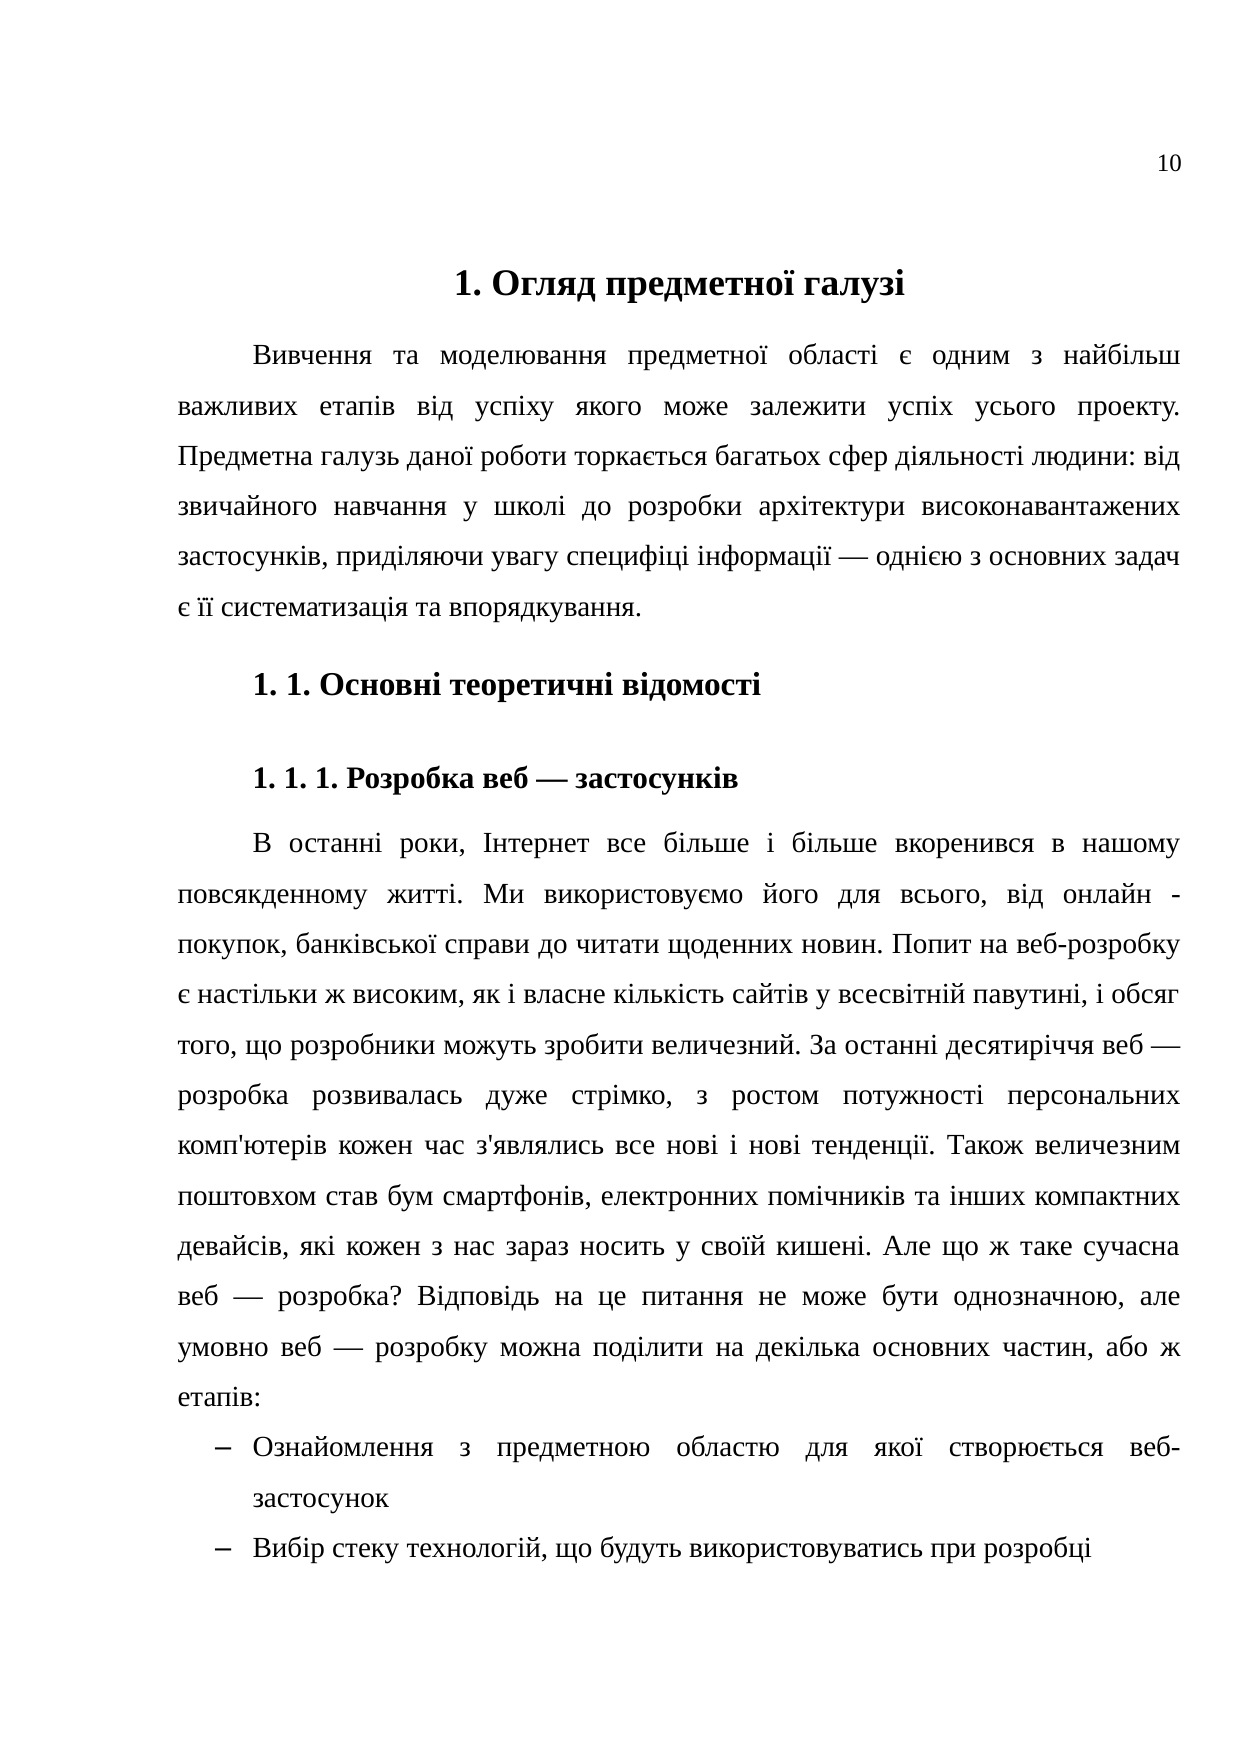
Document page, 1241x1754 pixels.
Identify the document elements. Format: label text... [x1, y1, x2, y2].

list Ознайомлення з предметною областю для якої створюється веб-застосунок [215, 1429, 1181, 1513]
text В останні роки, Інтернет все більше і більше вкоренився в нашому повсякденному житті. Ми використовуємо його для всього, від онлайн - покупок, банківської справи до читати щоденних новин. Попит на веб-розробку є настільки ж високим, як і власне кількість сайтів у всесвітній павутині, і обсяг того, що розробники можуть зробити величезний. За останні десятиріччя веб — розробка розвивалась дуже стрімко, з ростом потужності персональних комп'ютерів кожен час з'являлись все нові і нові тенденції. Також величезним поштовхом став бум смартфонів, електронних помічників та інших компактних девайсів, які кожен з нас зараз носить у своїй кишені. Але що ж таке сучасна веб — розробка? Відповідь на це питання не може бути однозначною, але умовно веб — розробку можна поділити на декілька основних частин, або ж етапів: [177, 826, 1181, 1412]
subtitle 1. 1. Основні теоретичні відомості [177, 664, 1181, 702]
text Вивчення та моделювання предметної області є одним з найбільш важливих етапів від успіху якого може залежити успіх усього проекту. Предметна галузь даної роботи торкається багатьох сфер діяльності людини: від звичайного навчання у школі до розробки архітектури високонавантажених застосунків, приділяючи увагу специфіці інформації — однією з основних задач є її систематизація та впорядкування. [177, 337, 1181, 622]
subtitle 1. Огляд предметної галузі [177, 260, 1181, 303]
list Вибір стеку технологій, що будуть використовуватись при розробці [215, 1530, 1181, 1564]
subtitle 1. 1. 1. Розробка веб — застосунків [177, 759, 1181, 795]
